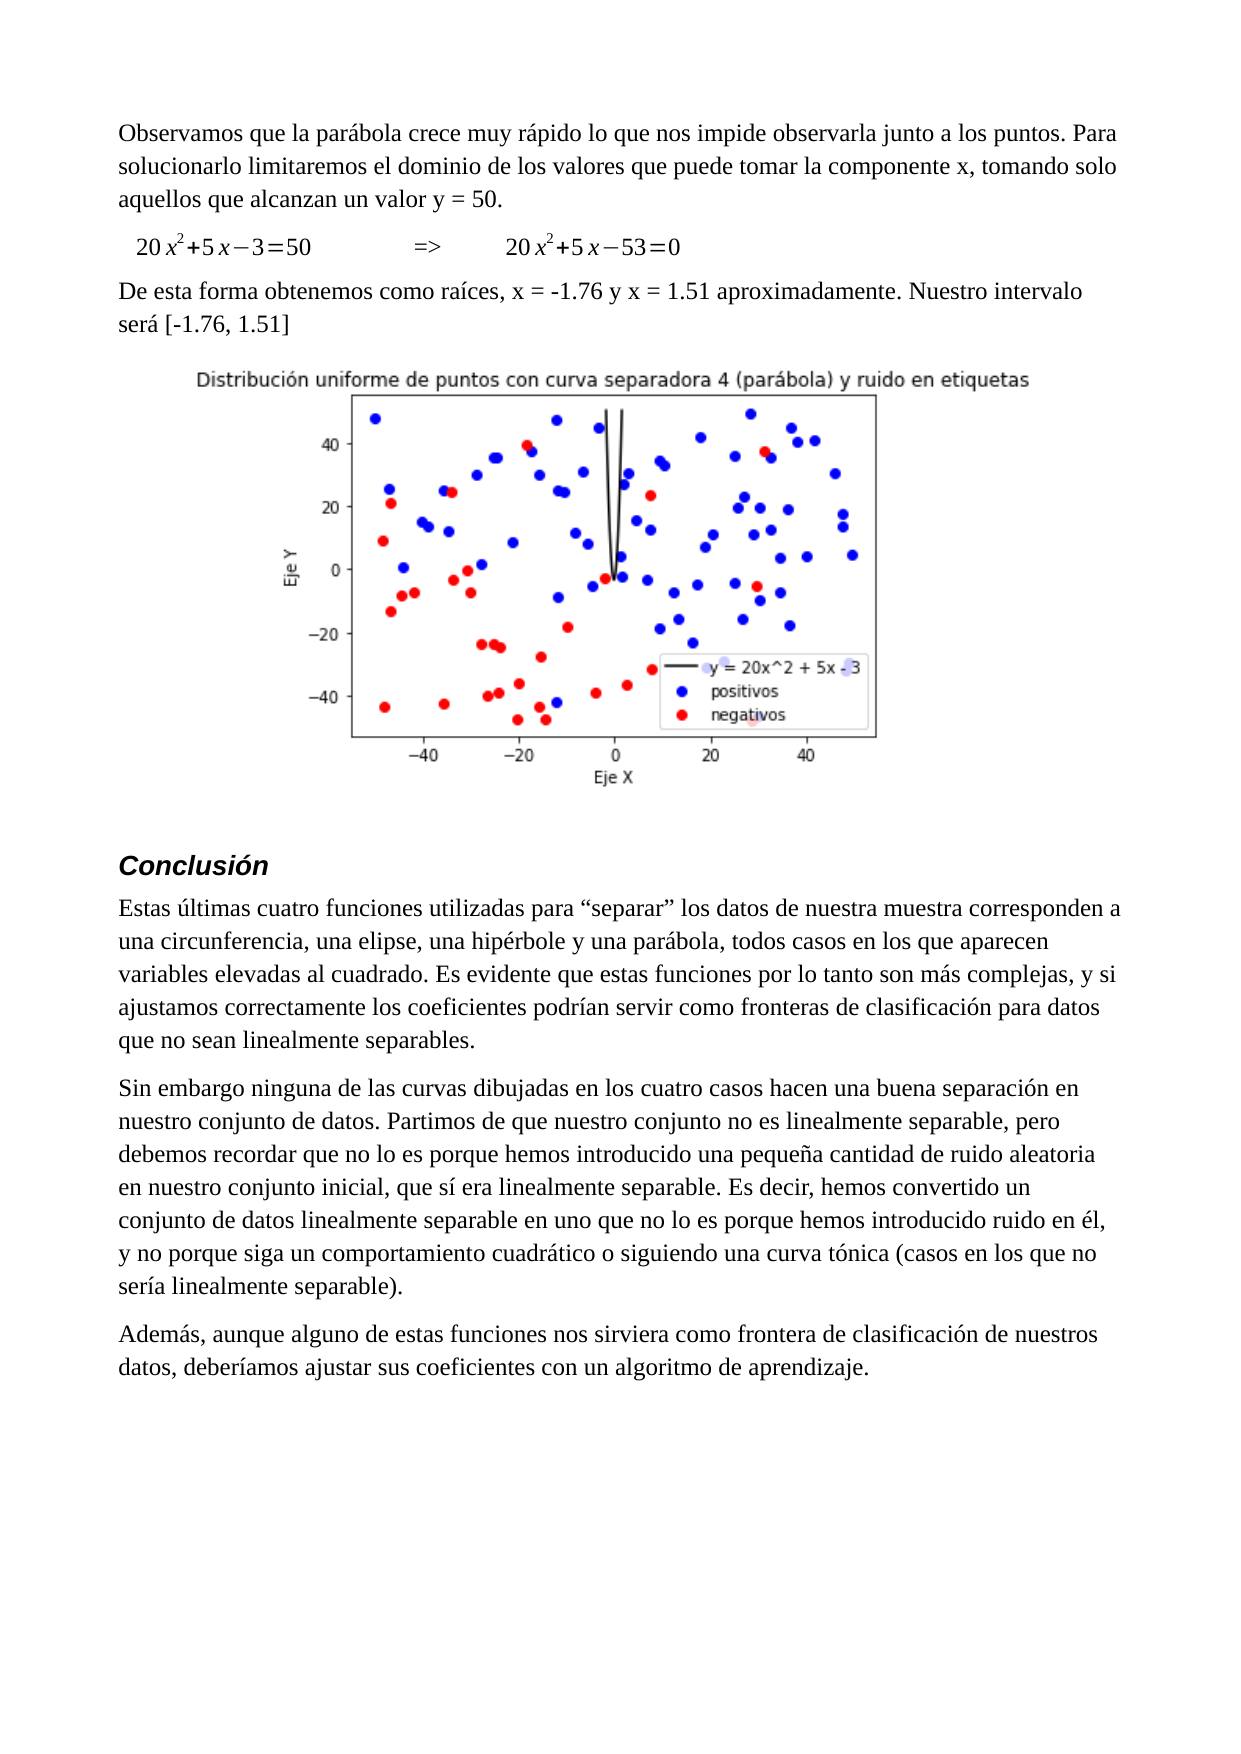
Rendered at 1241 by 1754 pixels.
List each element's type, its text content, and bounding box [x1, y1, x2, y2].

subtitle Conclusión [118, 849, 1122, 881]
text De esta forma obtenemos como raíces, x = -1.76 y x = 1.51 aproximadamente. Nuestro intervalo será [-1.76, 1.51] [118, 276, 1122, 338]
text Además, aunque alguno de estas funciones nos sirviera como frontera de clasificación de nuestros datos, deberíamos ajustar sus coeficientes con un algoritmo de aprendizaje. [118, 1319, 1122, 1381]
text Sin embargo ninguna de las curvas dibujadas en los cuatro casos hacen una buena separación en nuestro conjunto de datos. Partimos de que nuestro conjunto no es linealmente separable, pero debemos recordar que no lo es porque hemos introducido una pequeña cantidad de ruido aleatoria en nuestro conjunto inicial, que sí era linealmente separable. Es decir, hemos convertido un conjunto de datos linealmente separable en uno que no lo es porque hemos introducido ruido en él, y no porque siga un comportamiento cuadrático o siguiendo una curva tónica (casos en los que no sería linealmente separable). [118, 1073, 1122, 1300]
text Estas últimas cuatro funciones utilizadas para “separar” los datos de nuestra muestra corresponden a una circunferencia, una elipse, una hipérbole y una parábola, todos casos en los que aparecen variables elevadas al cuadrado. Es evidente que estas funciones por lo tanto son más complejas, y si ajustamos correctamente los coeficientes podrían servir como fronteras de clasificación para datos que no sean linealmente separables. [118, 893, 1122, 1054]
picture [195, 365, 1045, 793]
text Observamos que la parábola crece muy rápido lo que nos impide observarla junto a los puntos. Para solucionarlo limitaremos el dominio de los valores que puede tomar la componente x, tomando solo aquellos que alcanzan un valor y = 50. [118, 118, 1122, 213]
text => [118, 229, 1122, 260]
